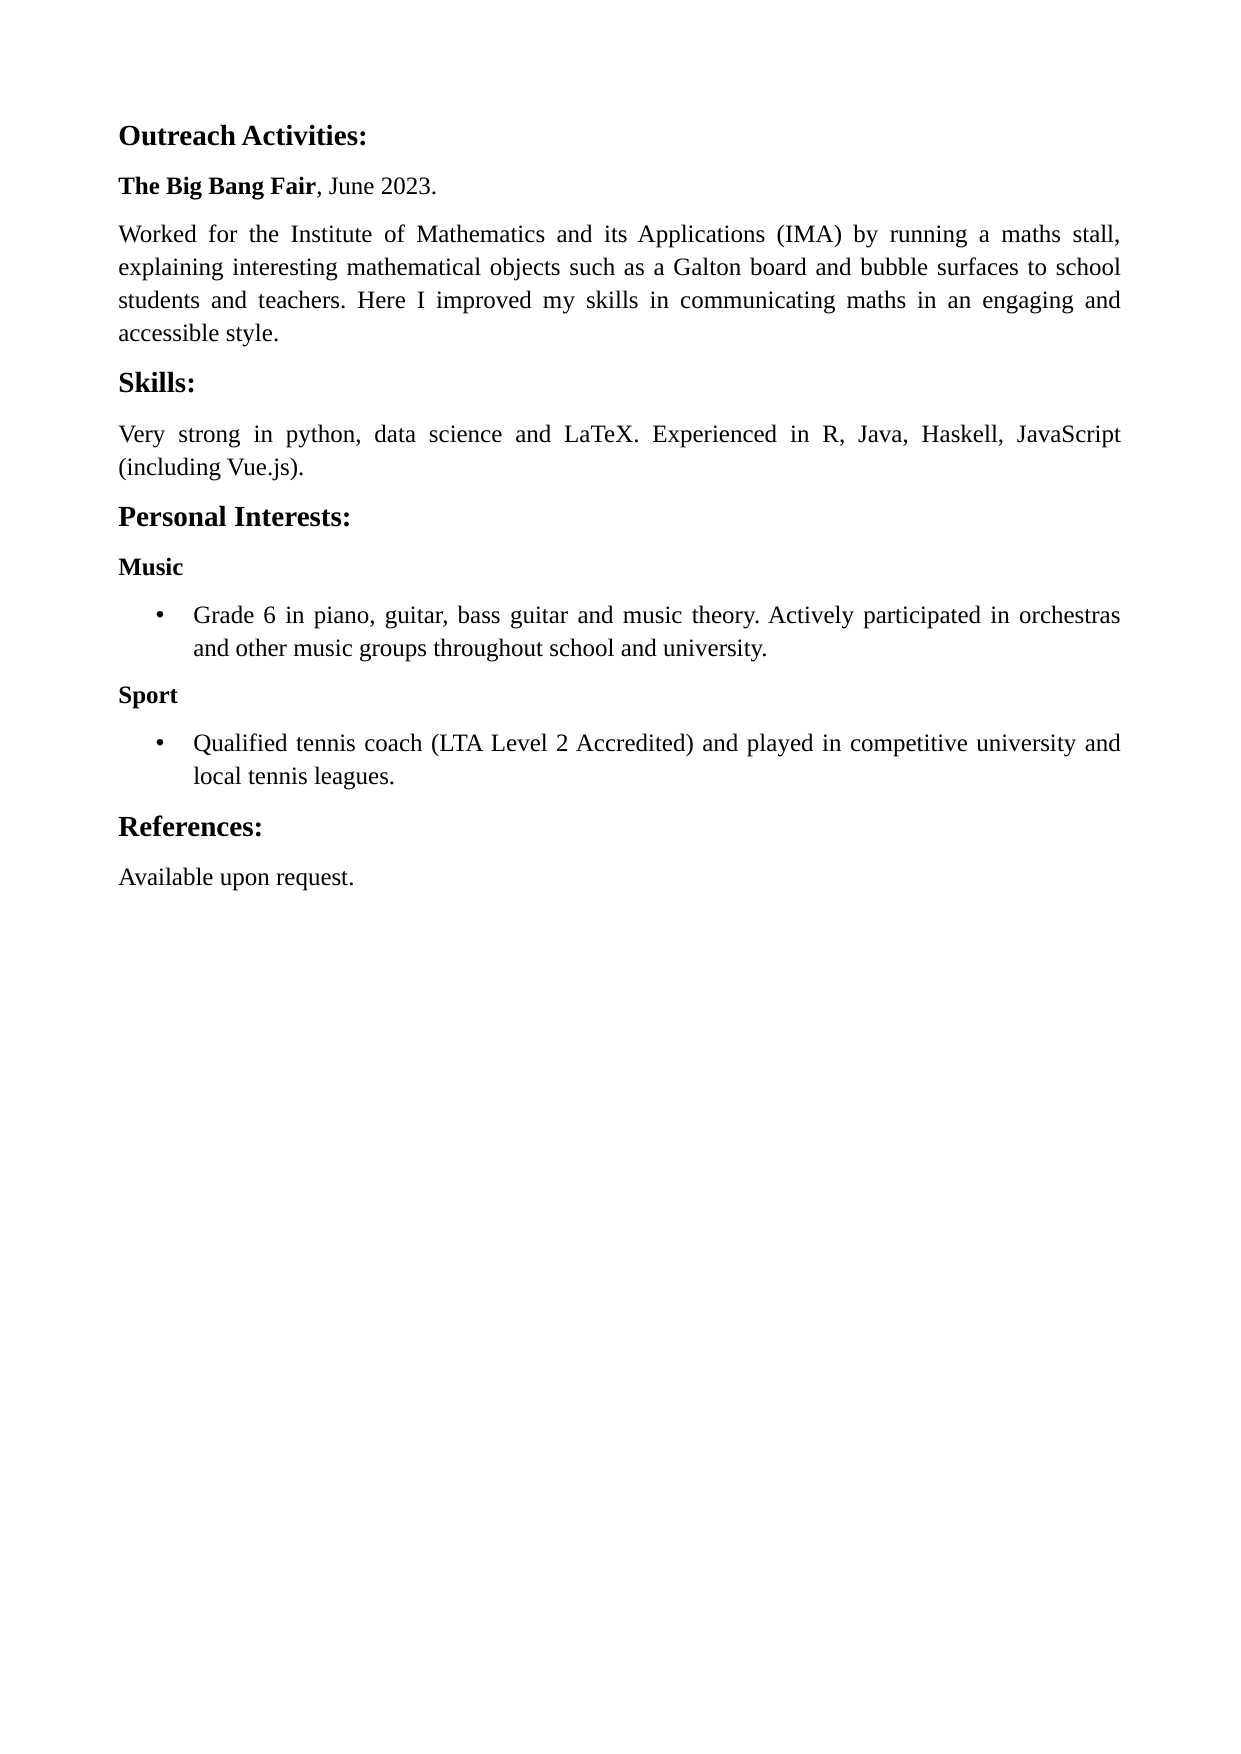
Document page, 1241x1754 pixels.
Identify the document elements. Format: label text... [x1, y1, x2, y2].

list Qualified tennis coach (LTA Level 2 Accredited) and played in competitive university and local tennis leagues. [156, 728, 1122, 790]
text References: [118, 809, 1122, 842]
text Available upon request. [118, 862, 1122, 891]
text Sport [118, 681, 1122, 709]
text Outreach Activities: [118, 118, 1122, 152]
text The Big Bang Fair, June 2023. [118, 171, 1122, 200]
text Very strong in python, data science and LaTeX. Experienced in R, Java, Haskell, JavaScript (including Vue.js). [118, 419, 1122, 480]
text Worked for the Institute of Mathematics and its Applications (IMA) by running a maths stall, explaining interesting mathematical objects such as a Galton board and bubble surfaces to school students and teachers. Here I improved my skills in communicating maths in an engaging and accessible style. [118, 219, 1122, 347]
text Skills: [118, 366, 1122, 399]
text Music [118, 552, 1122, 581]
list Grade 6 in piano, guitar, bass guitar and music theory. Actively participated in orchestras and other music groups throughout school and university. [156, 600, 1122, 662]
text Personal Interests: [118, 499, 1122, 533]
